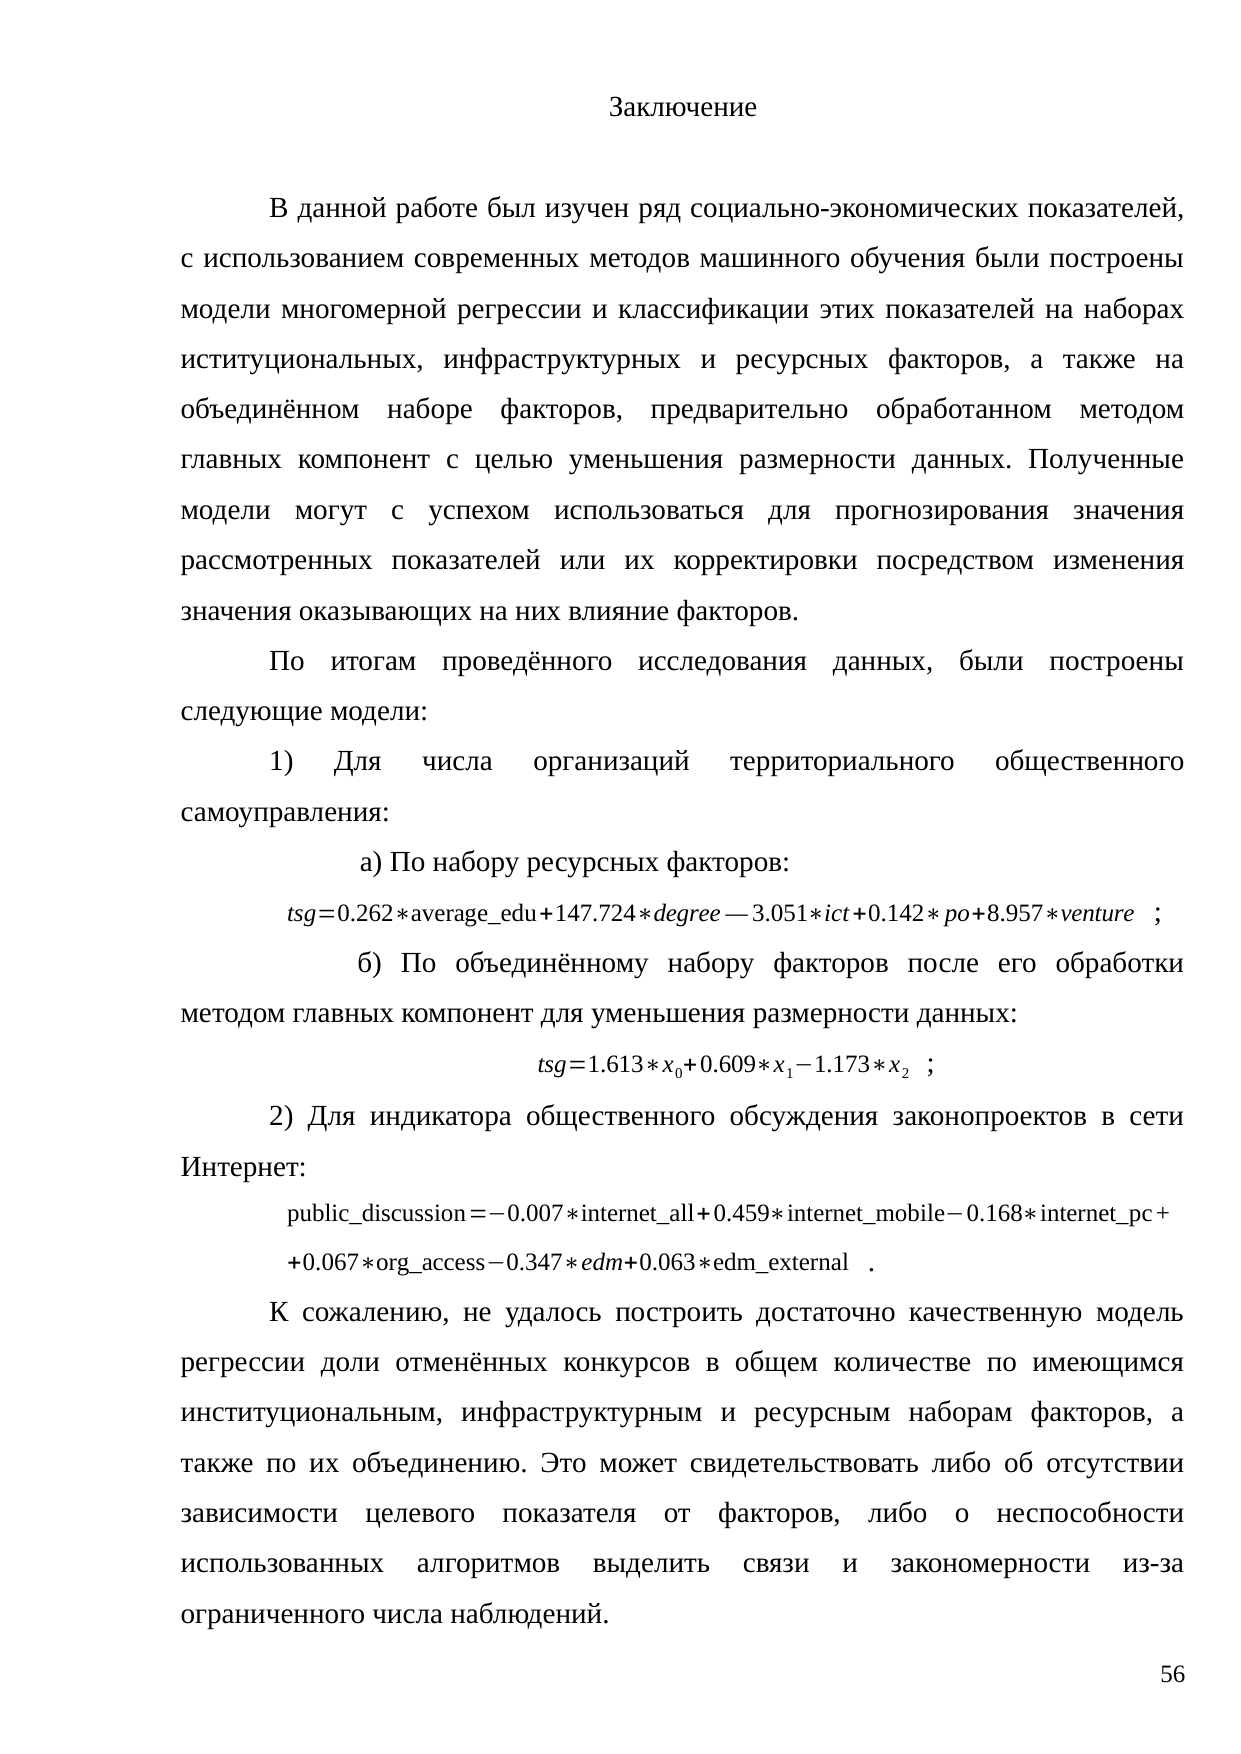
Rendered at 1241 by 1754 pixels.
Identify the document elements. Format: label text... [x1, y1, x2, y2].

text Заключение [180, 89, 1185, 123]
text б) По объединённому набору факторов после его обработки методом главных компонент для уменьшения размерности данных: [180, 945, 1185, 1029]
text ; [180, 894, 1185, 928]
text По итогам проведённого исследования данных, были построены следующие модели: [180, 643, 1185, 727]
text . [180, 1244, 1185, 1277]
text В данной работе был изучен ряд социально-экономических показателей, с использованием современных методов машинного обучения были построены модели многомерной регрессии и классификации этих показателей на наборах иституциональных, инфраструктурных и ресурсных факторов, а также на объединённом наборе факторов, предварительно обработанном методом главных компонент с целью уменьшения размерности данных. Полученные модели могут с успехом использоваться для прогнозирования значения рассмотренных показателей или их корректировки посредством изменения значения оказывающих на них влияние факторов. [180, 190, 1185, 626]
text 2) Для индикатора общественного обсуждения законопроектов в сети Интернет: [180, 1098, 1185, 1182]
text ; [180, 1045, 1185, 1082]
text К сожалению, не удалось построить достаточно качественную модель регрессии доли отменённых конкурсов в общем количестве по имеющимся институциональным, инфраструктурным и ресурсным наборам факторов, а также по их объединению. Это может свидетельствовать либо об отсутствии зависимости целевого показателя от факторов, либо о неспособности использованных алгоритмов выделить связи и закономерности из-за ограниченного числа наблюдений. [180, 1294, 1185, 1629]
text а) По набору ресурсных факторов: [180, 844, 1185, 878]
text 1) Для числа организаций территориального общественного самоуправления: [180, 743, 1185, 827]
